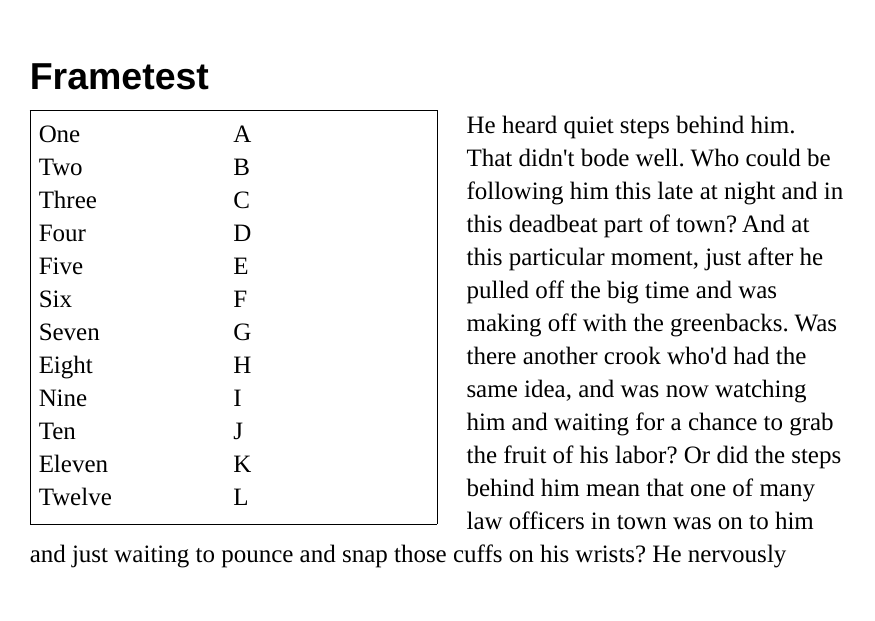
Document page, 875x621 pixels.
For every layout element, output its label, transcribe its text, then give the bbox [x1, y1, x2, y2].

table_cell Ten [39, 416, 233, 449]
table_cell E [233, 251, 428, 284]
table_cell Eight [39, 350, 233, 383]
table_cell K [233, 449, 428, 482]
table_cell D [233, 218, 428, 251]
text He heard quiet steps behind him. That didn't bode well. Who could be following him this late at night and in this deadbeat part of town? And at this particular moment, just after he pulled off the big time and was making off with the greenbacks. Was there another crook who'd had the same idea, and was now watching him and waiting for a chance to grab the fruit of his labor? Or did the steps behind him mean that one of many law officers in town was on to him and just waiting to pounce and snap those cuffs on his wrists? He nervously [29, 110, 844, 568]
table_cell Five [39, 251, 233, 284]
table_cell G [233, 317, 428, 350]
table_cell L [233, 482, 428, 515]
table_cell Nine [39, 383, 233, 416]
table_header One [39, 119, 233, 152]
table_cell Six [39, 284, 233, 317]
table_cell Three [39, 185, 233, 218]
table_cell Twelve [39, 482, 233, 515]
table_cell J [233, 416, 428, 449]
table_header A [233, 119, 428, 152]
table_cell Four [39, 218, 233, 251]
table_cell Seven [39, 317, 233, 350]
table_cell I [233, 383, 428, 416]
table_cell C [233, 185, 428, 218]
table_cell F [233, 284, 428, 317]
table_cell H [233, 350, 428, 383]
subtitle Frametest [29, 54, 844, 98]
table_cell B [233, 152, 428, 185]
table_cell Two [39, 152, 233, 185]
table_cell Eleven [39, 449, 233, 482]
